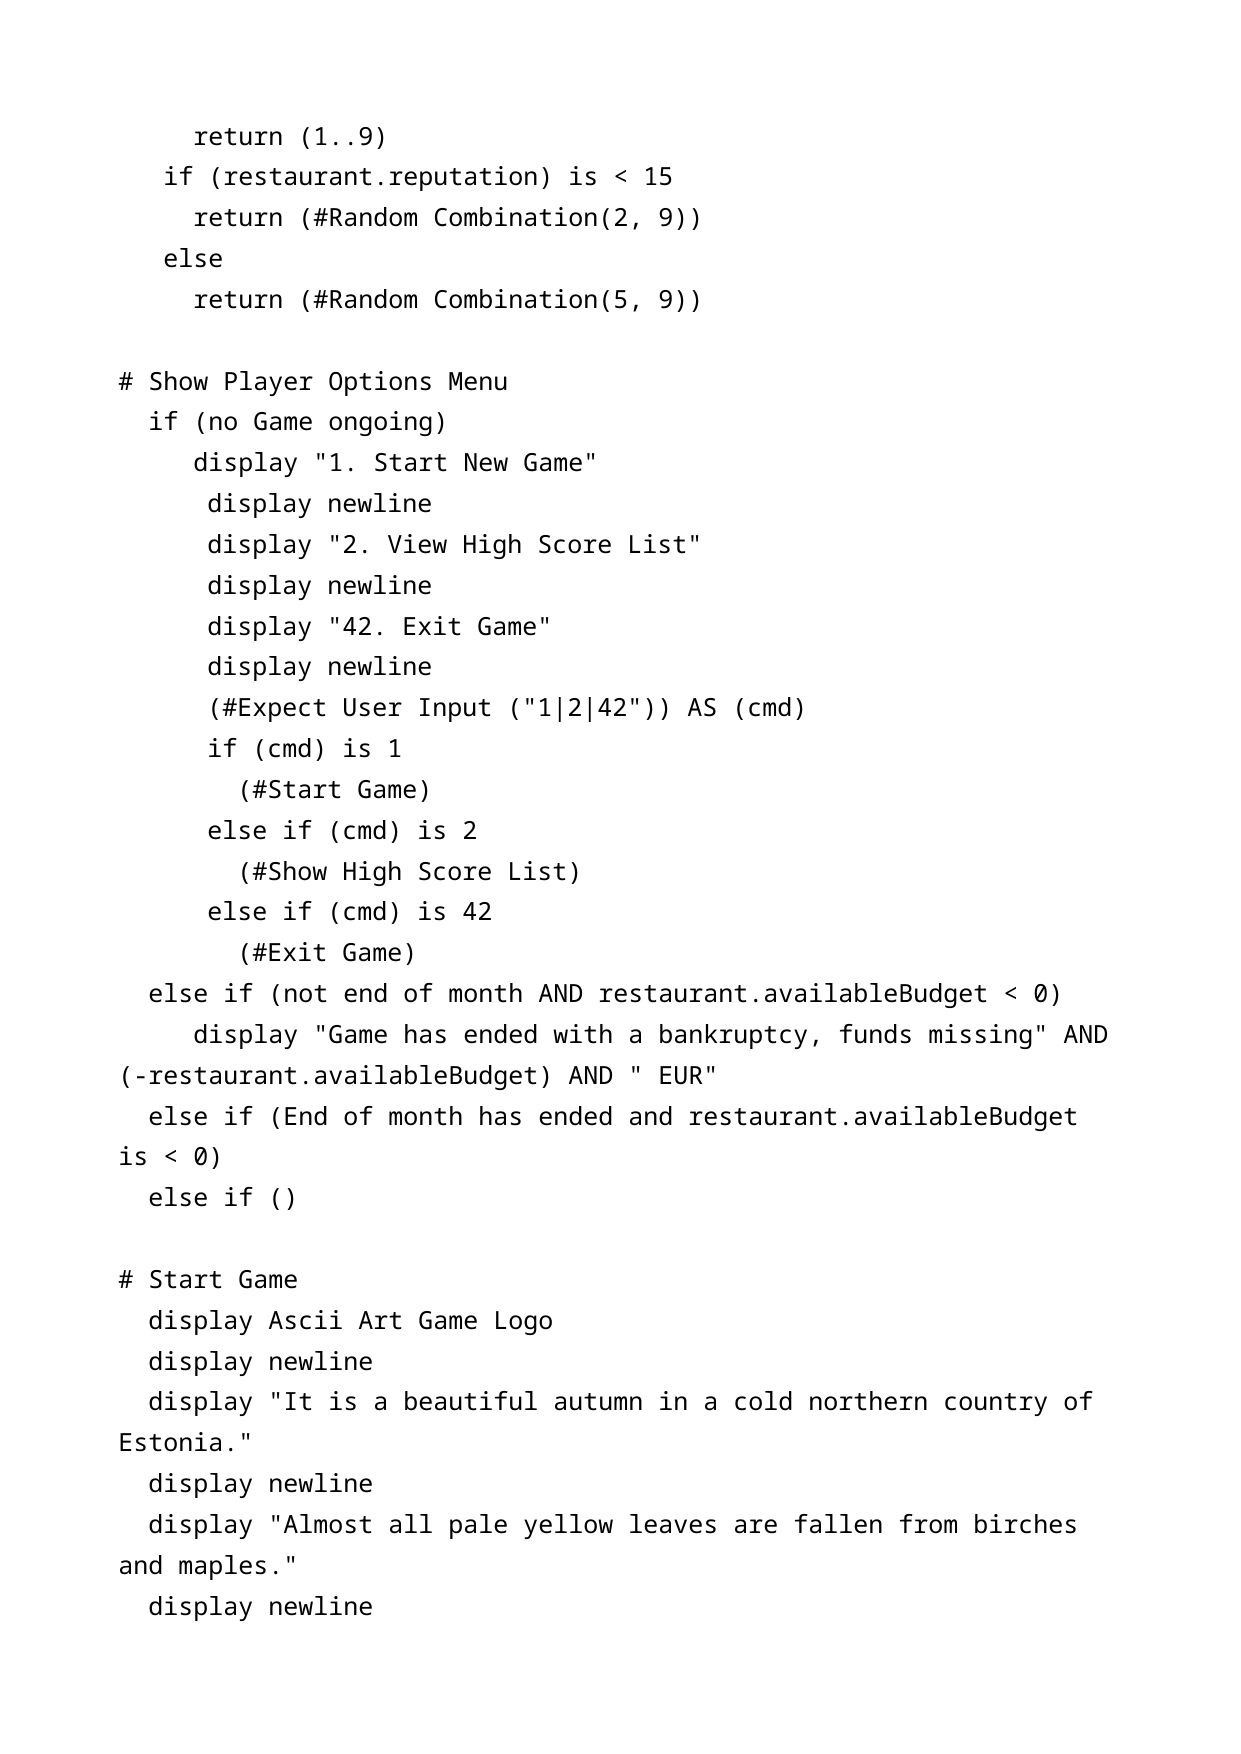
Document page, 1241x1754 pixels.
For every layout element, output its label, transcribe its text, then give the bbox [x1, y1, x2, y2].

text return (1..9) if (restaurant.reputation) is < 15 return (#Random Combination(2, 9)) else return (#Random Combination(5, 9)) # Show Player Options Menu if (no Game ongoing) display "1. Start New Game" display newline display "2. View High Score List" display newline display "42. Exit Game" display newline (#Expect User Input ("1|2|42")) AS (cmd) if (cmd) is 1 (#Start Game) else if (cmd) is 2 (#Show High Score List) else if (cmd) is 42 (#Exit Game) else if (not end of month AND restaurant.availableBudget < 0) display "Game has ended with a bankruptcy, funds missing" AND (-restaurant.availableBudget) AND " EUR" else if (End of month has ended and restaurant.availableBudget is < 0) else if () # Start Game display Ascii Art Game Logo display newline display "It is a beautiful autumn in a cold northern country of Estonia." display newline display "Almost all pale yellow leaves are fallen from birches and maples." display newline [118, 118, 1122, 1622]
